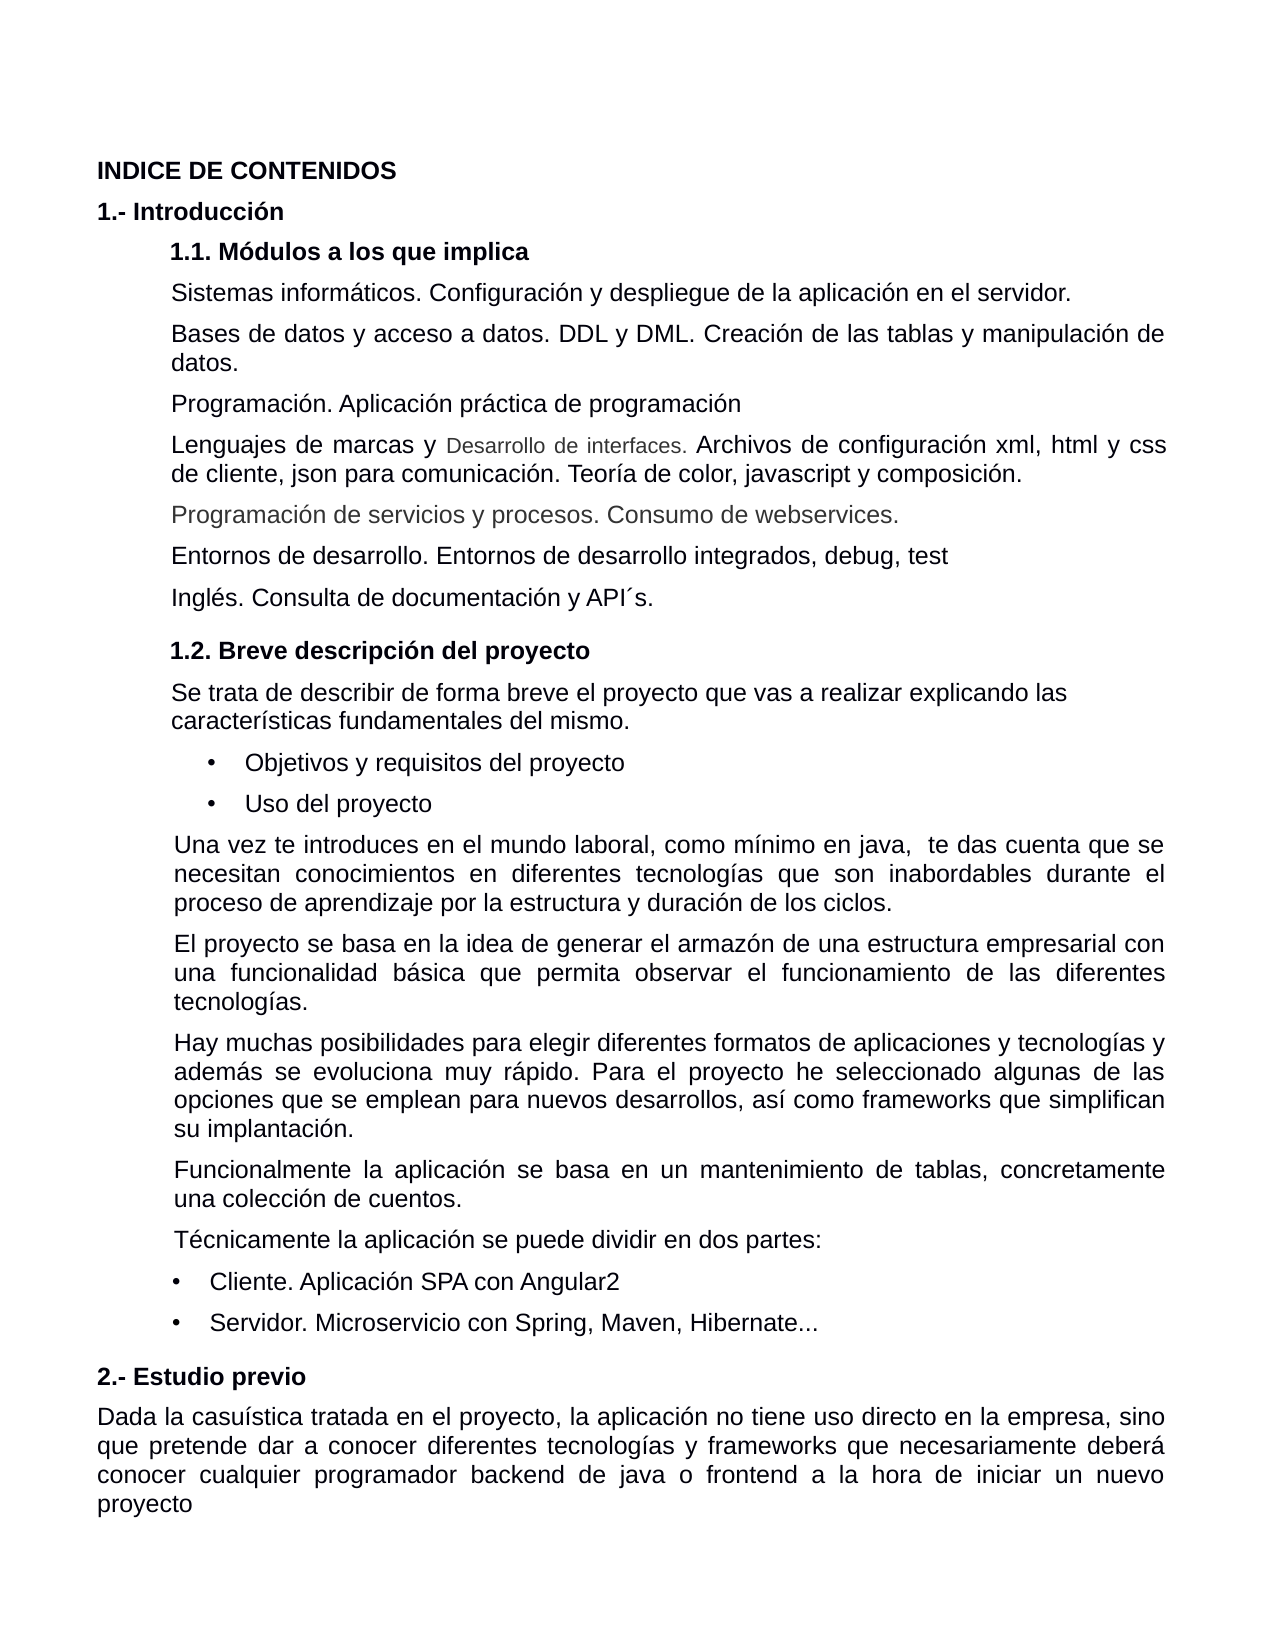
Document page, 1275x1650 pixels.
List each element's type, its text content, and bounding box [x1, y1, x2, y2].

subtitle 2.- Estudio previo [97, 1362, 1167, 1390]
subtitle 1.2. Breve descripción del proyecto [169, 636, 1167, 665]
text Bases de datos y acceso a datos. DDL y DML. Creación de las tablas y manipulación de datos. [171, 319, 1167, 376]
list Funcionalmente la aplicación se basa en un mantenimiento de tablas, concretamente una colección de cuentos. [174, 1155, 1167, 1213]
text Entornos de desarrollo. Entornos de desarrollo integrados, debug, test [171, 541, 1167, 570]
list Cliente. Aplicación SPA con Angular2 [172, 1266, 1167, 1295]
text Programación. Aplicación práctica de programación [171, 389, 1167, 417]
text Se trata de describir de forma breve el proyecto que vas a realizar explicando las características fundamentales del mismo. [171, 677, 1167, 735]
list Objetivos y requisitos del proyecto [207, 747, 1167, 776]
text Programación de servicios y procesos. Consumo de webservices. [171, 500, 1167, 529]
list Una vez te introduces en el mundo laboral, como mínimo en java, te das cuenta que se necesitan conocimientos en diferentes tecnologías que son inabordables durante el proceso de aprendizaje por la estructura y duración de los ciclos. [174, 830, 1167, 916]
list Hay muchas posibilidades para elegir diferentes formatos de aplicaciones y tecnologías y además se evoluciona muy rápido. Para el proyecto he seleccionado algunas de las opciones que se emplean para nuevos desarrollos, así como frameworks que simplifican su implantación. [174, 1028, 1167, 1143]
list Uso del proyecto [207, 789, 1167, 818]
subtitle 1.1. Módulos a los que implica [169, 237, 1167, 266]
list Técnicamente la aplicación se puede dividir en dos partes: [174, 1225, 1167, 1254]
text Inglés. Consulta de documentación y API´s. [171, 582, 1167, 611]
list El proyecto se basa en la idea de generar el armazón de una estructura empresarial con una funcionalidad básica que permita observar el funcionamiento de las diferentes tecnologías. [174, 929, 1167, 1015]
subtitle 1.- Introducción [97, 196, 1167, 225]
text Sistemas informáticos. Configuración y despliegue de la aplicación en el servidor. [171, 277, 1167, 306]
text Dada la casuística tratada en el proyecto, la aplicación no tiene uso directo en la empresa, sino que pretende dar a conocer diferentes tecnologías y frameworks que necesariamente deberá conocer cualquier programador backend de java o frontend a la hora de iniciar un nuevo proyecto [97, 1403, 1167, 1518]
text Lenguajes de marcas y Desarrollo de interfaces. Archivos de configuración xml, html y css de cliente, json para comunicación. Teoría de color, javascript y composición. [171, 430, 1167, 487]
list Servidor. Microservicio con Spring, Maven, Hibernate... [172, 1308, 1167, 1337]
subtitle INDICE DE CONTENIDOS [97, 156, 1167, 185]
